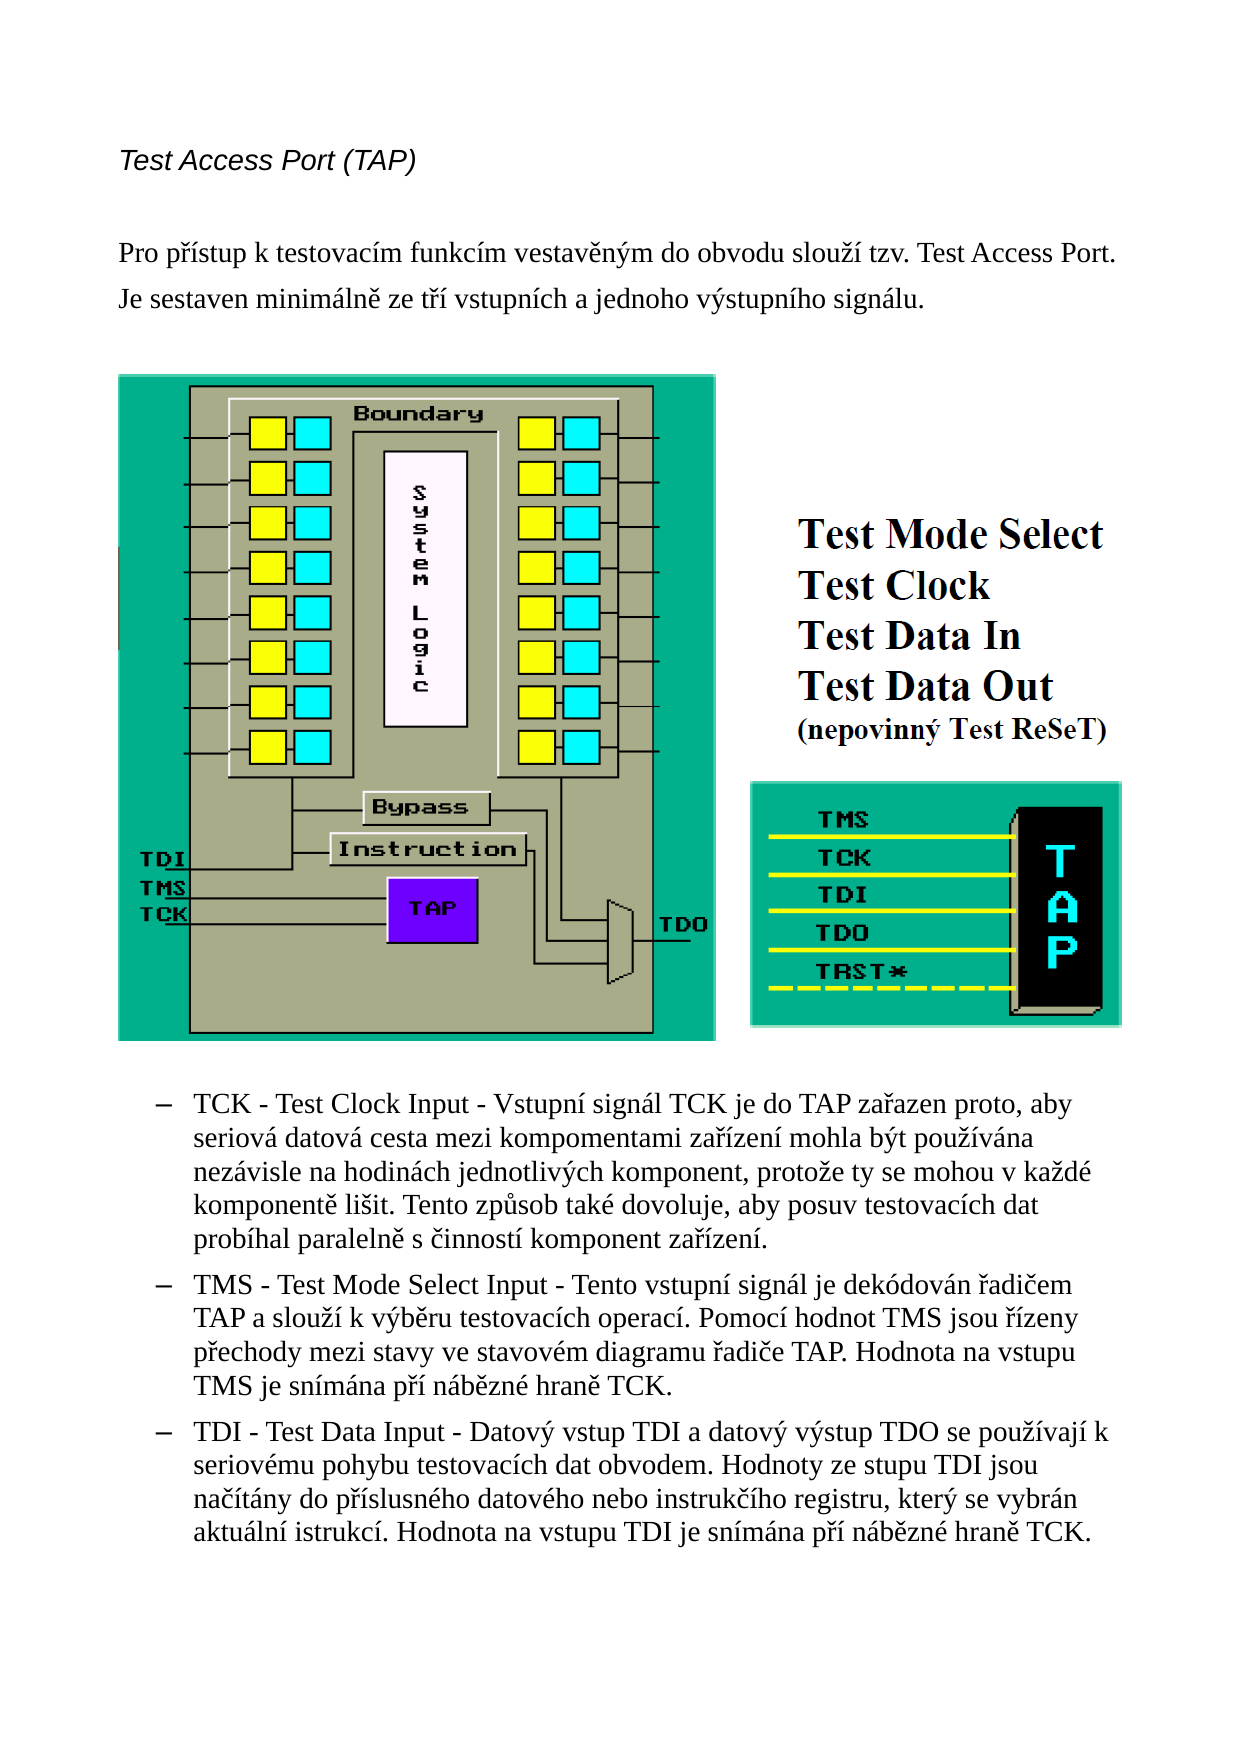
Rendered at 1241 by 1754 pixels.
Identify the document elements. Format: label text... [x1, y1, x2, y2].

list TMS - Test Mode Select Input - Tento vstupní signál je dekódován řadičem TAP a slouží k výběru testovacích operací. Pomocí hodnot TMS jsou řízeny přechody mezi stavy ve stavovém diagramu řadiče TAP. Hodnota na vstupu TMS je snímána pří nábězné hraně TCK. [156, 1267, 1122, 1401]
text Pro přístup k testovacím funkcím vestavěným do obvodu slouží tzv. Test Access Port. [118, 235, 1122, 269]
picture [118, 373, 1123, 1041]
list TCK - Test Clock Input - Vstupní signál TCK je do TAP zařazen proto, aby seriová datová cesta mezi kompomentami zařízení mohla být používána nezávisle na hodinách jednotlivých komponent, protože ty se mohou v každé komponentě lišit. Tento způsob také dovoluje, aby posuv testovacích dat probíhal paralelně s činností komponent zařízení. [156, 1087, 1122, 1254]
list TDI - Test Data Input - Datový vstup TDI a datový výstup TDO se používají k seriovému pohybu testovacích dat obvodem. Hodnoty ze stupu TDI jsou načítány do příslusného datového nebo instrukčího registru, který se vybrán aktuální istrukcí. Hodnota na vstupu TDI je snímána pří nábězné hraně TCK. [156, 1414, 1122, 1615]
subtitle Test Access Port (TAP) [118, 143, 1122, 177]
text Je sestaven minimálně ze tří vstupních a jednoho výstupního signálu. [118, 281, 1122, 315]
